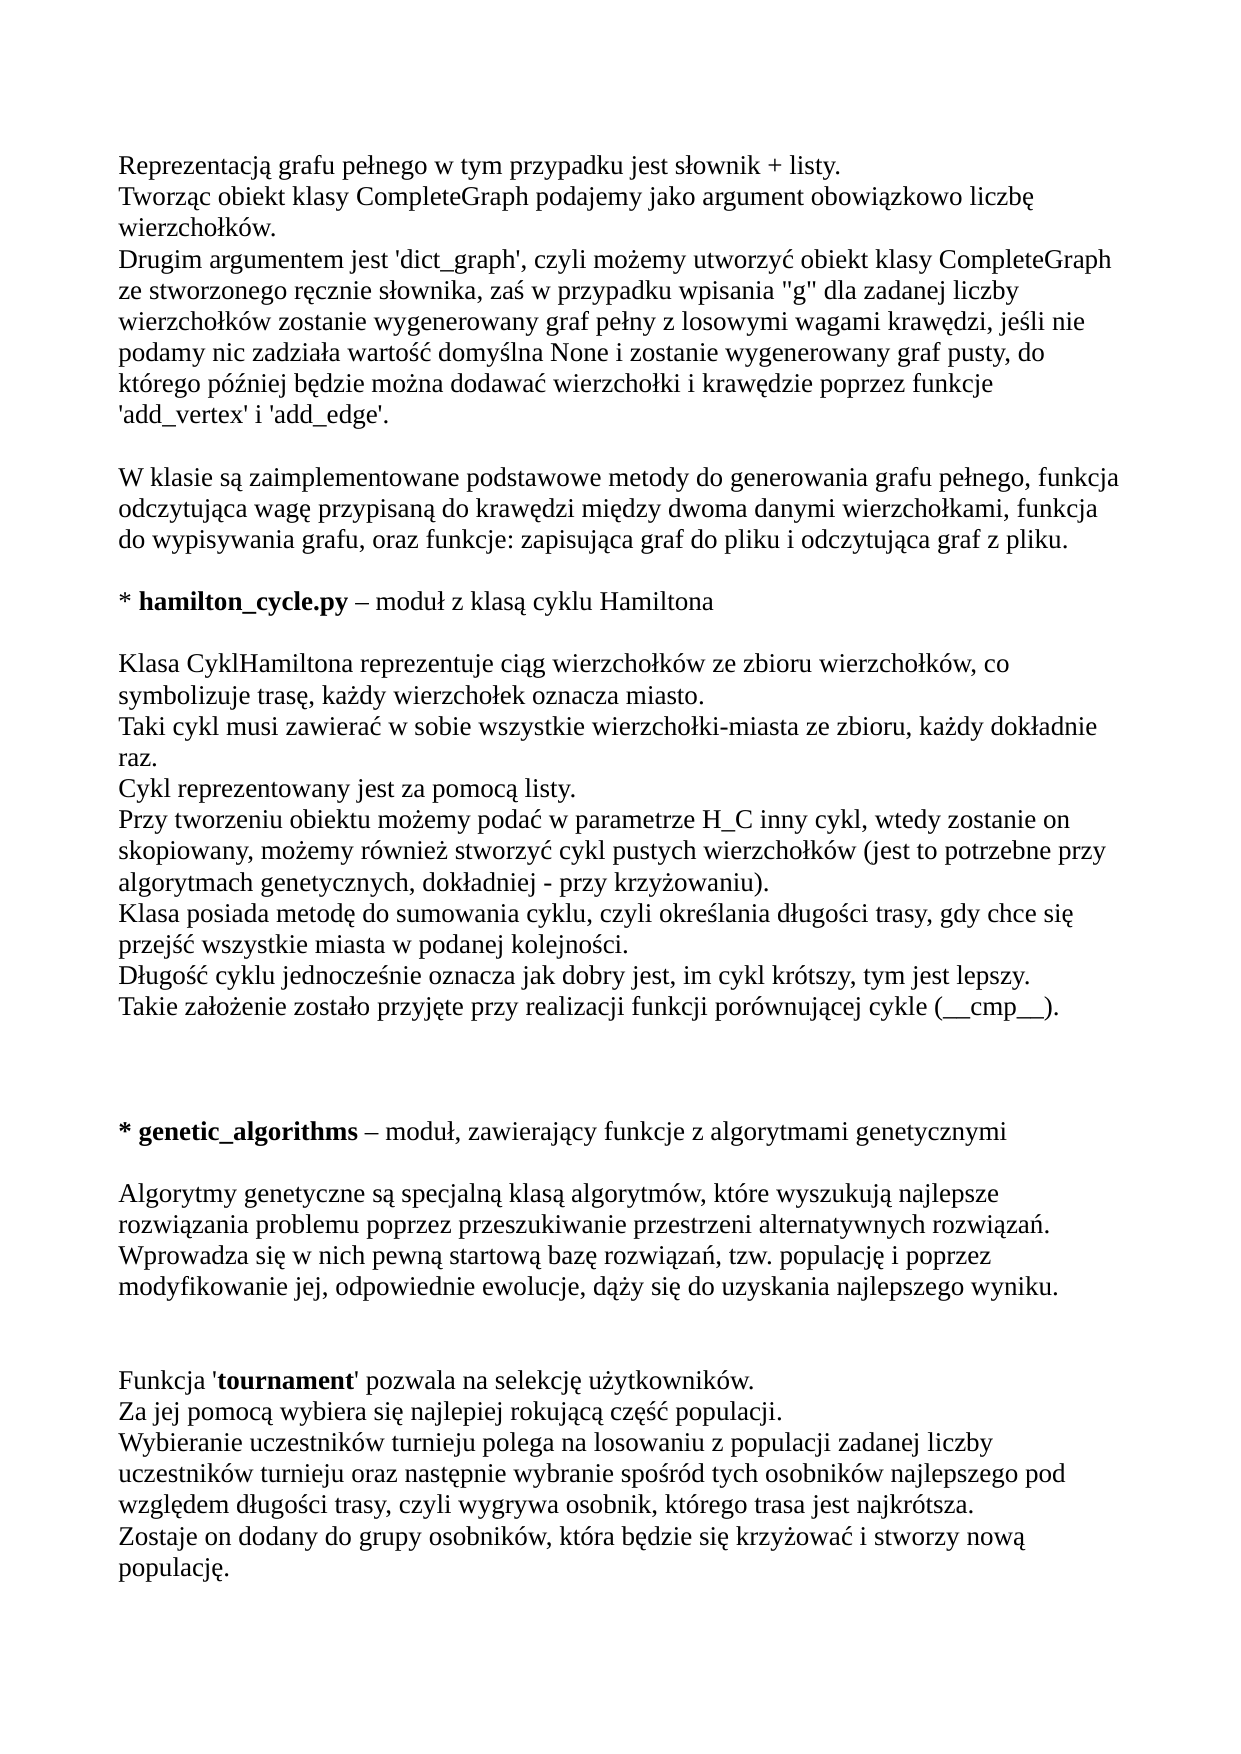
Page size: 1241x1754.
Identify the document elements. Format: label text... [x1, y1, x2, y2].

text Wybieranie uczestników turnieju polega na losowaniu z populacji zadanej liczby uczestników turnieju oraz następnie wybranie spośród tych osobników najlepszego pod względem długości trasy, czyli wygrywa osobnik, którego trasa jest najkrótsza. [118, 1426, 1122, 1520]
text * genetic_algorithms – moduł, zawierający funkcje z algorytmami genetycznymi [118, 1115, 1122, 1146]
text Algorytmy genetyczne są specjalną klasą algorytmów, które wyszukują najlepsze rozwiązania problemu poprzez przeszukiwanie przestrzeni alternatywnych rozwiązań. [118, 1177, 1122, 1239]
text Taki cykl musi zawierać w sobie wszystkie wierzchołki-miasta ze zbioru, każdy dokładnie raz. [118, 710, 1122, 772]
text Wprowadza się w nich pewną startową bazę rozwiązań, tzw. populację i poprzez modyfikowanie jej, odpowiednie ewolucje, dąży się do uzyskania najlepszego wyniku. [118, 1239, 1122, 1302]
text Drugim argumentem jest 'dict_graph', czyli możemy utworzyć obiekt klasy CompleteGraph ze stworzonego ręcznie słownika, zaś w przypadku wpisania "g" dla zadanej liczby wierzchołków zostanie wygenerowany graf pełny z losowymi wagami krawędzi, jeśli nie podamy nic zadziała wartość domyślna None i zostanie wygenerowany graf pusty, do którego później będzie można dodawać wierzchołki i krawędzie poprzez funkcje 'add_vertex' i 'add_edge'. [118, 243, 1122, 429]
text Reprezentacją grafu pełnego w tym przypadku jest słownik + listy. [118, 149, 1122, 180]
text Klasa CyklHamiltona reprezentuje ciąg wierzchołków ze zbioru wierzchołków, co symbolizuje trasę, każdy wierzchołek oznacza miasto. [118, 648, 1122, 710]
text Przy tworzeniu obiektu możemy podać w parametrze H_C inny cykl, wtedy zostanie on skopiowany, możemy również stworzyć cykl pustych wierzchołków (jest to potrzebne przy algorytmach genetycznych, dokładniej - przy krzyżowaniu). [118, 803, 1122, 897]
text Klasa posiada metodę do sumowania cyklu, czyli określania długości trasy, gdy chce się przejść wszystkie miasta w podanej kolejności. [118, 897, 1122, 959]
text * hamilton_cycle.py – moduł z klasą cyklu Hamiltona [118, 585, 1122, 616]
text Zostaje on dodany do grupy osobników, która będzie się krzyżować i stworzy nową populację. [118, 1520, 1122, 1582]
text Takie założenie zostało przyjęte przy realizacji funkcji porównującej cykle (__cmp__). [118, 990, 1122, 1021]
text Za jej pomocą wybiera się najlepiej rokującą część populacji. [118, 1395, 1122, 1426]
text Funkcja 'tournament' pozwala na selekcję użytkowników. [118, 1364, 1122, 1395]
text Tworząc obiekt klasy CompleteGraph podajemy jako argument obowiązkowo liczbę wierzchołków. [118, 180, 1122, 243]
text W klasie są zaimplementowane podstawowe metody do generowania grafu pełnego, funkcja odczytująca wagę przypisaną do krawędzi między dwoma danymi wierzchołkami, funkcja do wypisywania grafu, oraz funkcje: zapisująca graf do pliku i odczytująca graf z pliku. [118, 461, 1122, 554]
text Długość cyklu jednocześnie oznacza jak dobry jest, im cykl krótszy, tym jest lepszy. [118, 959, 1122, 990]
text Cykl reprezentowany jest za pomocą listy. [118, 772, 1122, 803]
